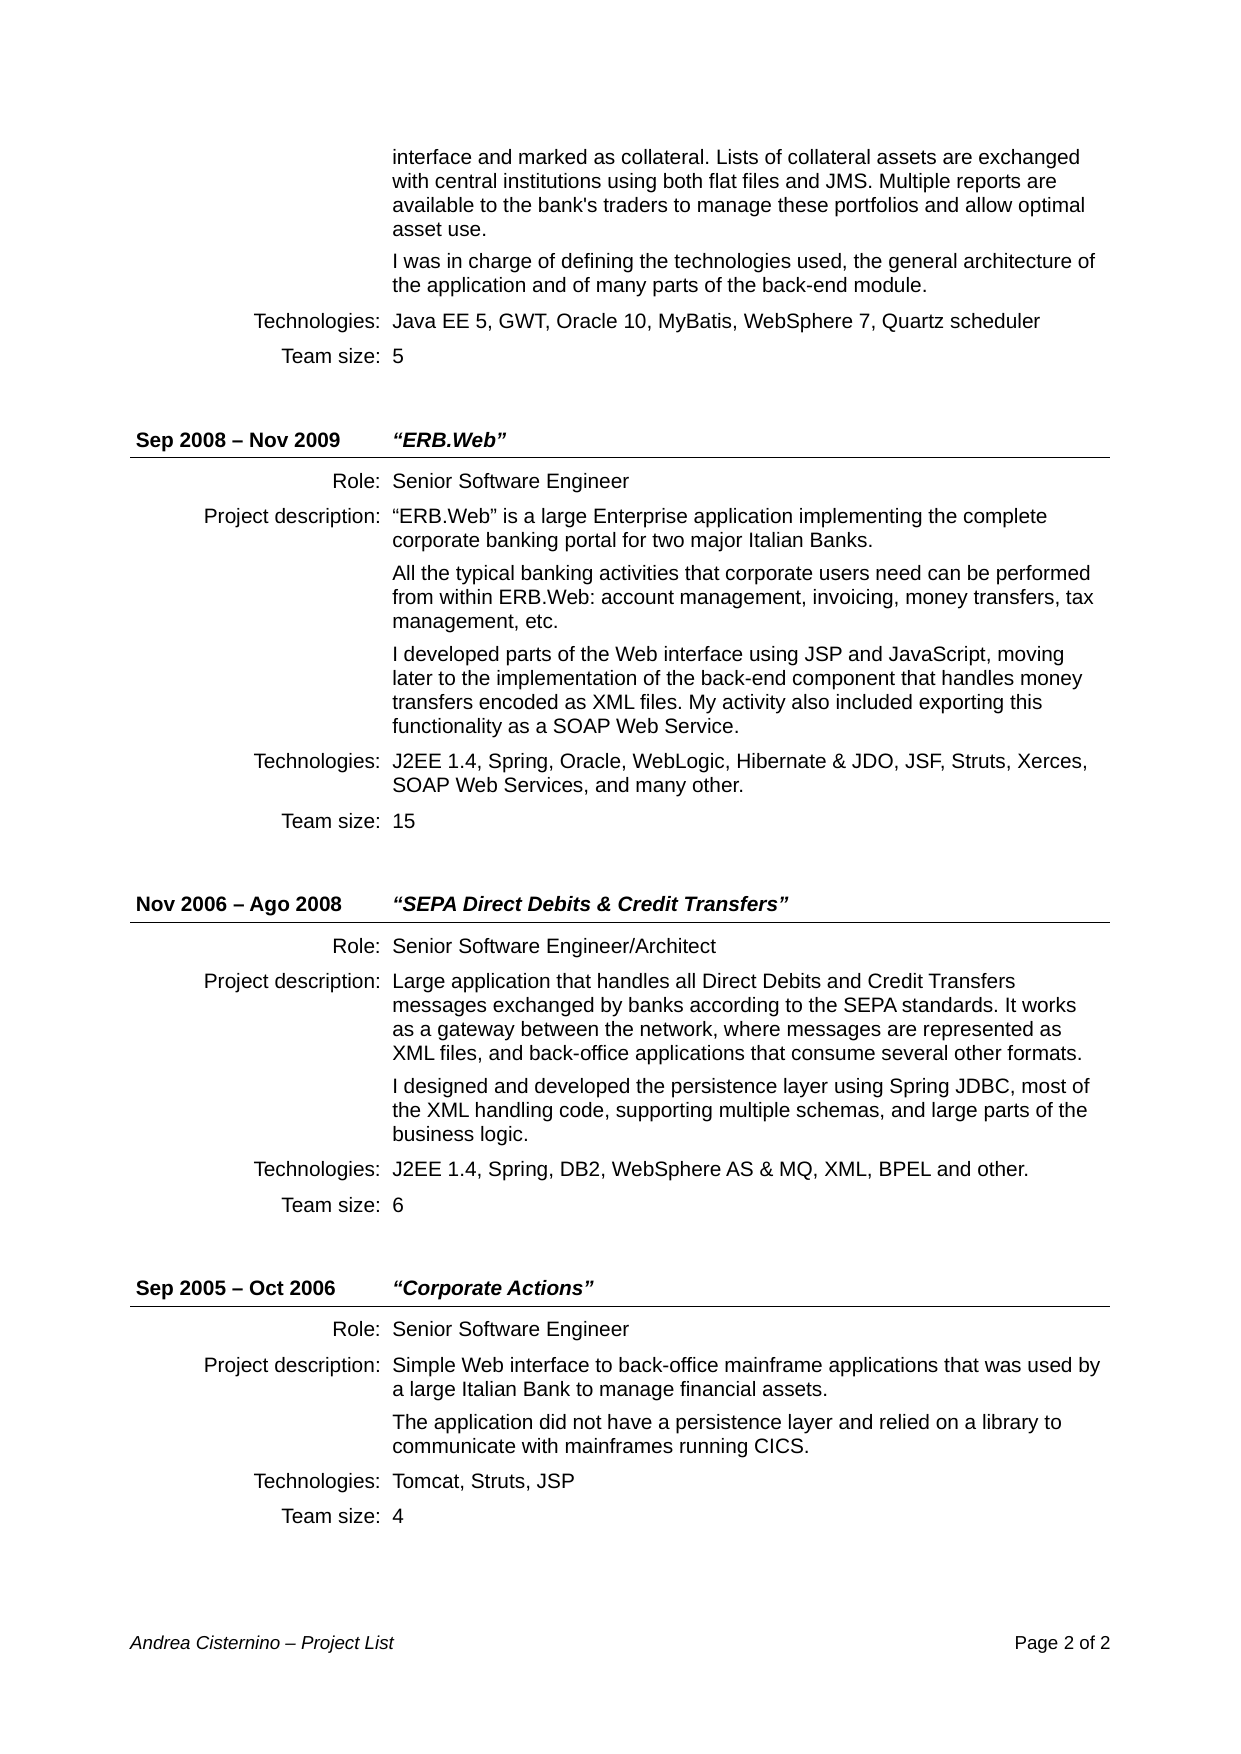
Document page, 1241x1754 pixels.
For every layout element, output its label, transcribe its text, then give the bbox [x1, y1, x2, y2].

table_cell Technologies: [130, 303, 386, 338]
table_header “Corporate Actions” [386, 1270, 1110, 1306]
table_cell Java EE 5, GWT, Oracle 10, MyBatis, WebSphere 7, Quartz scheduler [386, 303, 1110, 338]
table_cell Large application that handles all Direct Debits and Credit Transfers messages exchanged by banks according to the SEPA standards. It works as a gateway between the network, where messages are represented as XML files, and back-office applications that consume several other formats. I designed and developed the persistence layer using Spring JDBC, most of the XML handling code, supporting multiple schemas, and large parts of the business logic. [386, 963, 1110, 1151]
table_cell Senior Software Engineer/Architect [386, 923, 1110, 963]
table_cell J2EE 1.4, Spring, DB2, WebSphere AS & MQ, XML, BPEL and other. [386, 1151, 1110, 1187]
table_cell Project description: [130, 499, 386, 744]
table_cell “ERB.Web” is a large Enterprise application implementing the complete corporate banking portal for two major Italian Banks. All the typical banking activities that corporate users need can be performed from within ERB.Web: account management, invoicing, money transfers, tax management, etc. I developed parts of the Web interface using JSP and JavaScript, moving later to the implementation of the back-end component that handles money transfers encoded as XML files. My activity also included exporting this functionality as a SOAP Web Service. [386, 499, 1110, 744]
table_cell [130, 130, 386, 303]
table_cell Simple Web interface to back-office mainframe applications that was used by a large Italian Bank to manage financial assets. The application did not have a persistence layer and relied on a library to communicate with mainframes running CICS. [386, 1347, 1110, 1463]
table_cell Team size: [130, 1499, 386, 1534]
table_cell 6 [386, 1187, 1110, 1222]
table_cell 4 [386, 1499, 1110, 1534]
table_cell Role: [130, 923, 386, 963]
table_cell interface and marked as collateral. Lists of collateral assets are exchanged with central institutions using both flat files and JMS. Multiple reports are available to the bank's traders to manage these portfolios and allow optimal asset use. I was in charge of defining the technologies used, the general architecture of the application and of many parts of the back-end module. [386, 130, 1110, 303]
table_cell Project description: [130, 1347, 386, 1463]
table_cell Role: [130, 1307, 386, 1347]
table_cell Technologies: [130, 1151, 386, 1187]
table_header Sep 2008 – Nov 2009 [130, 422, 386, 457]
table_cell Role: [130, 458, 386, 499]
table_cell Technologies: [130, 1463, 386, 1499]
table_cell Senior Software Engineer [386, 1307, 1110, 1347]
table_cell Team size: [130, 803, 386, 838]
table_header Nov 2006 – Ago 2008 [130, 886, 386, 922]
table_cell Team size: [130, 339, 386, 374]
table_cell Tomcat, Struts, JSP [386, 1463, 1110, 1499]
table_header “ERB.Web” [386, 422, 1110, 457]
table_cell J2EE 1.4, Spring, Oracle, WebLogic, Hibernate & JDO, JSF, Struts, Xerces, SOAP Web Services, and many other. [386, 744, 1110, 803]
table_cell Team size: [130, 1187, 386, 1222]
table_cell 5 [386, 339, 1110, 374]
table_cell Senior Software Engineer [386, 458, 1110, 499]
table_header “SEPA Direct Debits & Credit Transfers” [386, 886, 1110, 922]
table_header Sep 2005 – Oct 2006 [130, 1270, 386, 1306]
table_cell Technologies: [130, 744, 386, 803]
table_cell 15 [386, 803, 1110, 838]
table_cell Project description: [130, 963, 386, 1151]
